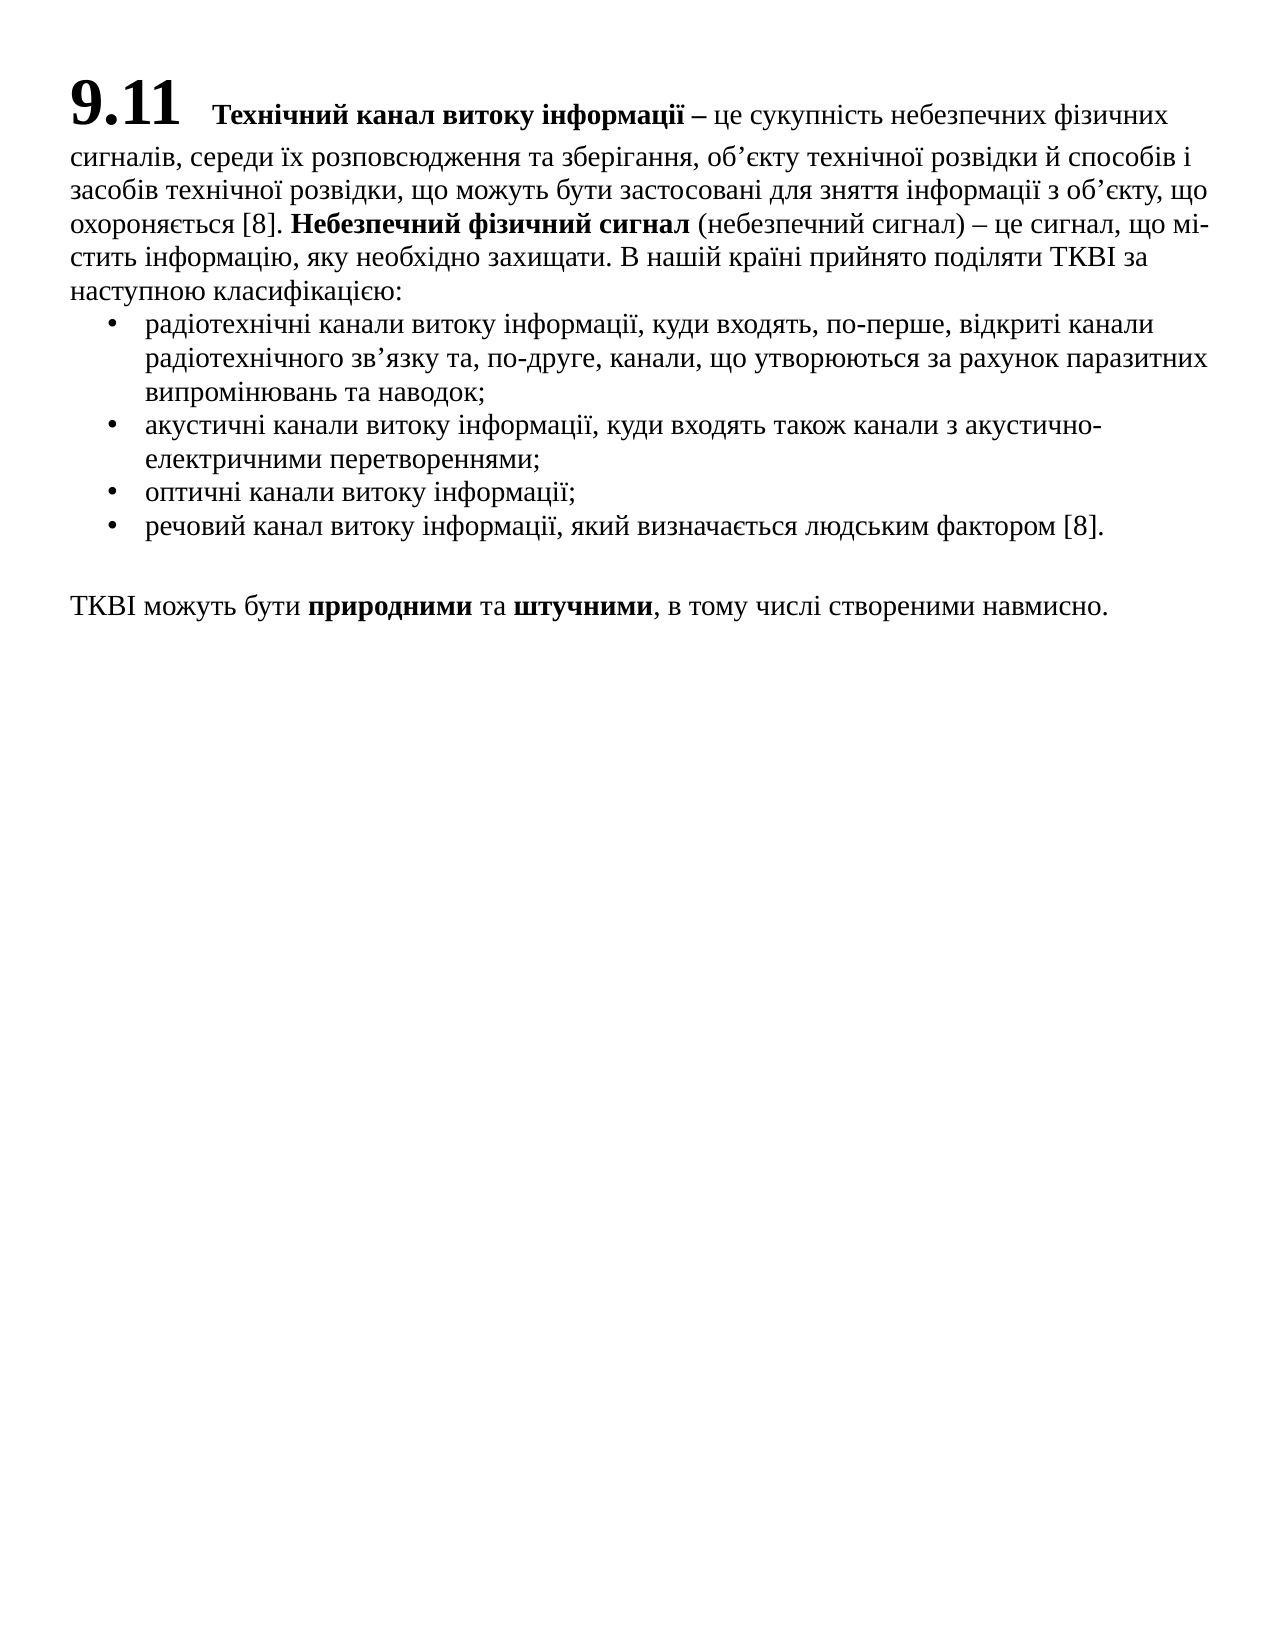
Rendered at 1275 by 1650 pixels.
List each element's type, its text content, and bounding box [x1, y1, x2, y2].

text ТКВІ можуть бути природними та штучними, в тому числі створеними навмисно. [70, 588, 1212, 655]
list речовий канал витоку інформації, який визначається людським фактором [8]. [107, 508, 1212, 542]
text 9.11 Технічний канал витоку інформації – це сукупність небезпечних фізичних сигналів, середи їх розповсюдження та зберігання, об’єкту технічної розвідки й способів і засобів технічної розвідки, що можуть бути застосовані для зняття інформації з об’єкту, що охороняється [8]. Небезпечний фізичний сигнал (небезпечний сигнал) – це сигнал, що мі- стить інформацію, яку необхідно захищати. В нашій країні прийнято поділяти ТКВІ за наступною класифікацією: [70, 62, 1212, 306]
list оптичні канали витоку інформації; [107, 474, 1212, 508]
list радіотехнічні канали витоку інформації, куди входять, по-перше, відкриті канали радіотехнічного зв’язку та, по-друге, канали, що утворюються за рахунок паразитних випромінювань та наводок; [107, 306, 1212, 407]
list акустичні канали витоку інформації, куди входять також канали з акустично-електричними перетвореннями; [107, 407, 1212, 474]
